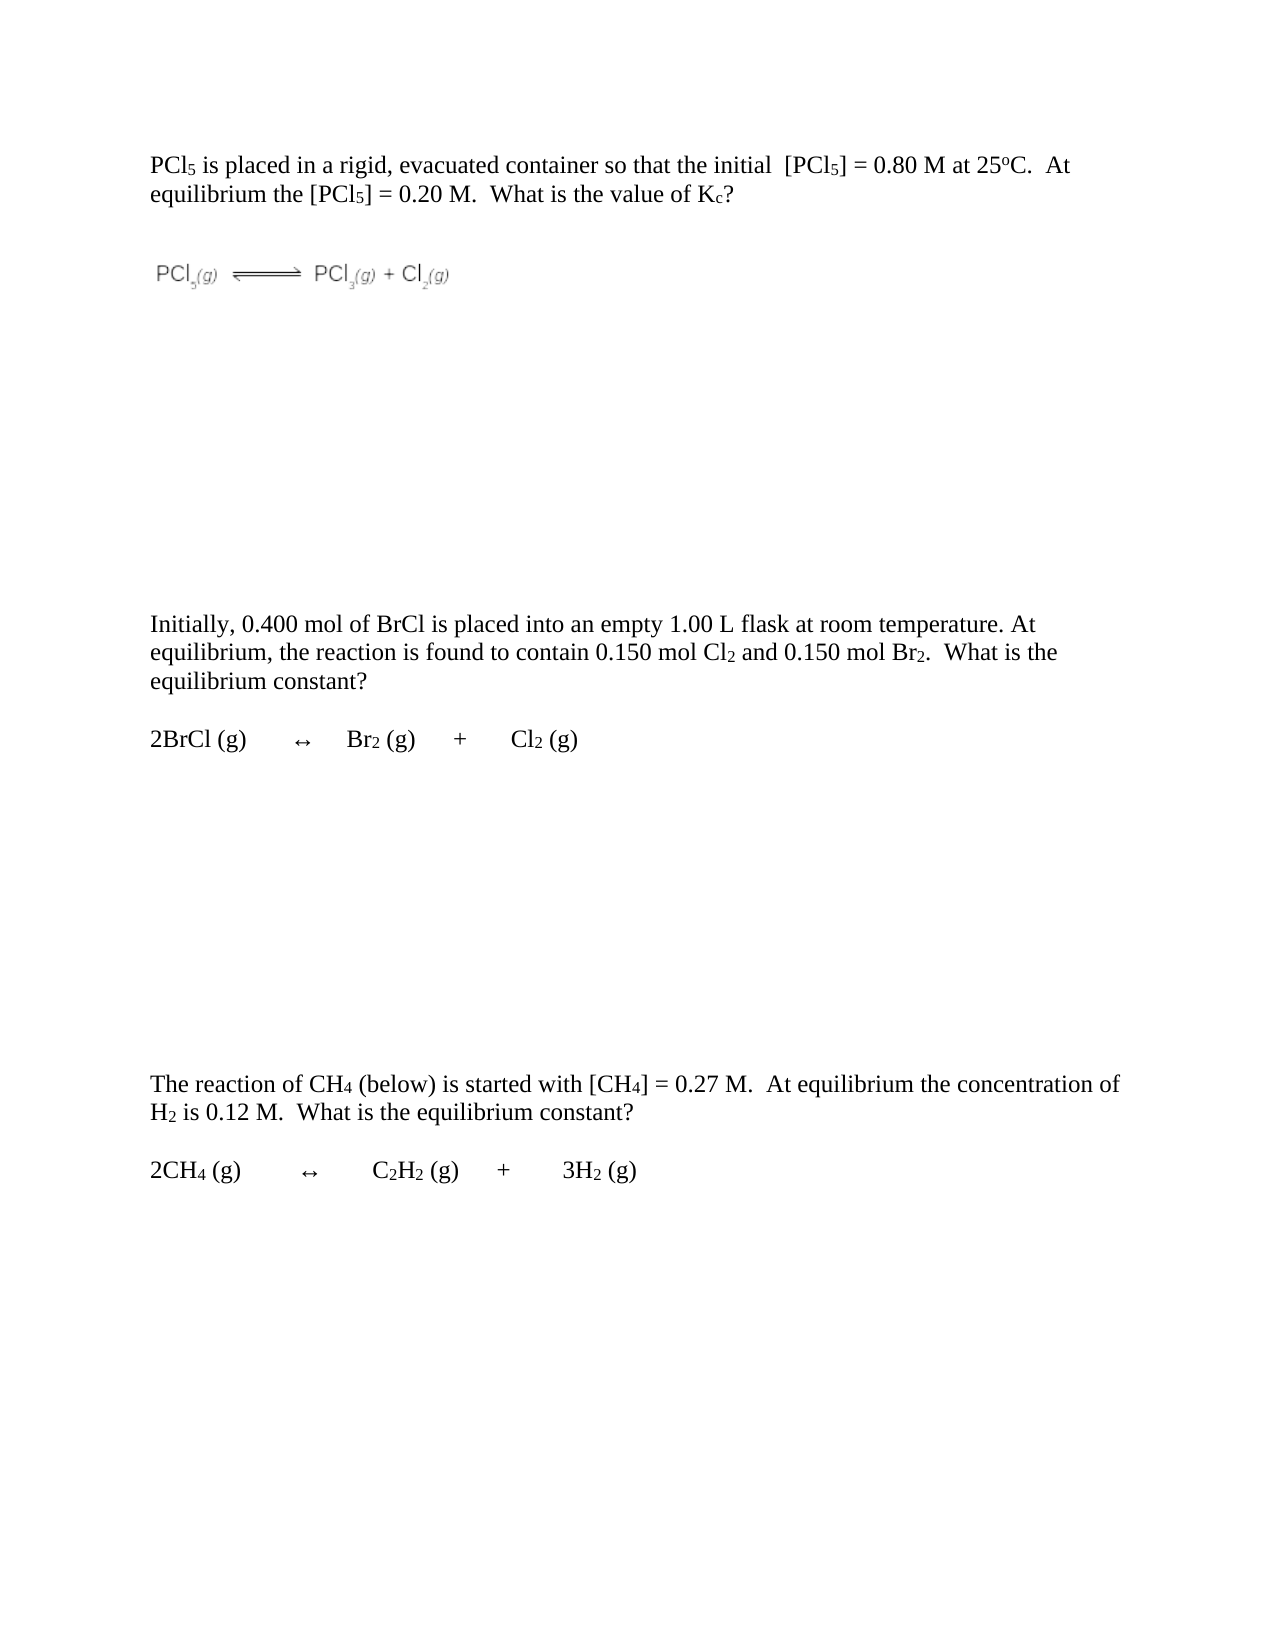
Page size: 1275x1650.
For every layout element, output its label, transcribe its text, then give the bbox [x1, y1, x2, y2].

text Initially, 0.400 mol of BrCl is placed into an empty 1.00 L flask at room temperature. At equilibrium, the reaction is found to contain 0.150 mol Cl2 and 0.150 mol Br2. What is the equilibrium constant? [150, 609, 1125, 695]
text 2CH4 (g) ↔ C2H2 (g) + 3H2 (g) [150, 1155, 1125, 1184]
text PCl5 is placed in a rigid, evacuated container so that the initial [PCl5] = 0.80 M at 25oC. At equilibrium the [PCl5] = 0.20 M. What is the value of Kc? [150, 150, 1125, 207]
text The reaction of CH4 (below) is started with [CH4] = 0.27 M. At equilibrium the concentration of H2 is 0.12 M. What is the equilibrium constant? [150, 1069, 1125, 1126]
text 2BrCl (g) ↔ Br2 (g) + Cl2 (g) [150, 724, 1125, 752]
